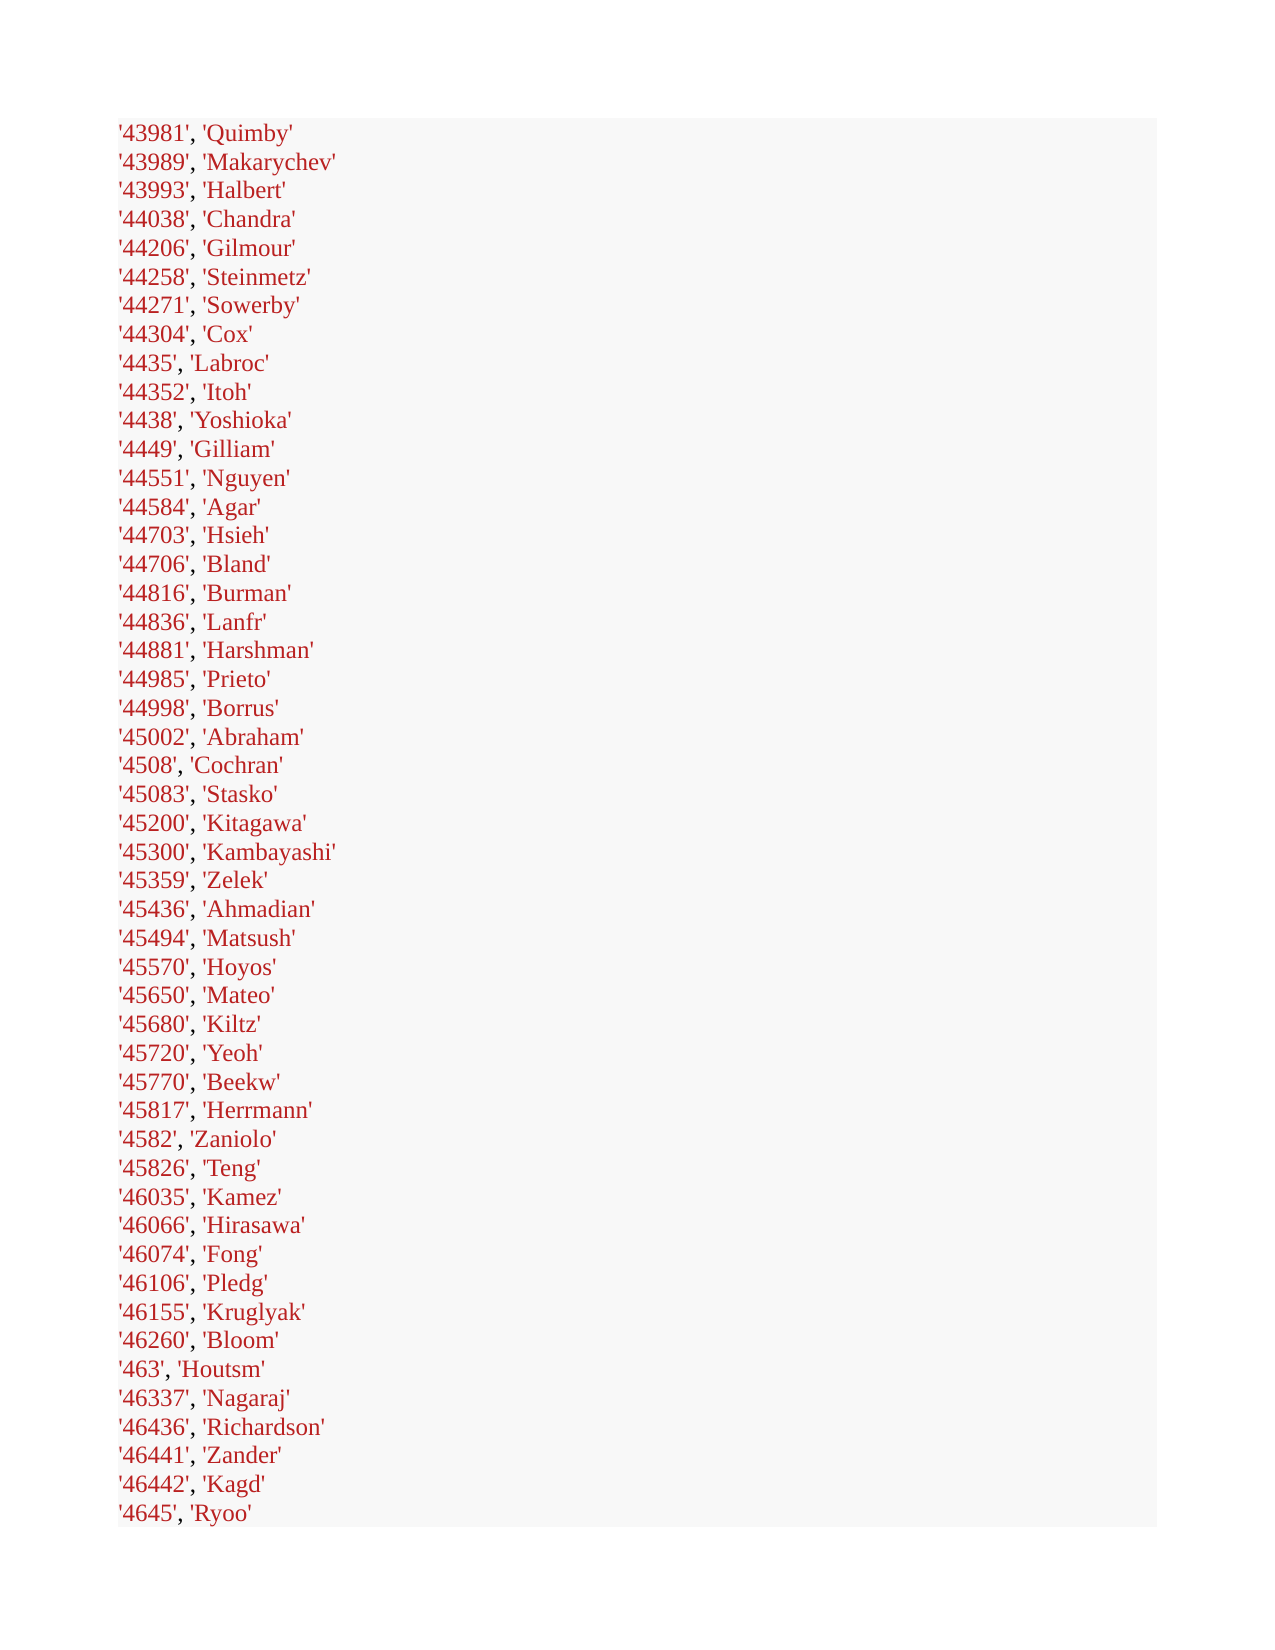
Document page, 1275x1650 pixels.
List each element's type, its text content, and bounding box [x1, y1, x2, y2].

text '44985', 'Prieto' [118, 664, 1157, 693]
text '45817', 'Herrmann' [118, 1096, 1157, 1124]
text '45083', 'Stasko' [118, 779, 1157, 808]
text '46066', 'Hirasawa' [118, 1211, 1157, 1239]
text '4645', 'Ryoo' [118, 1498, 1157, 1527]
text '44206', 'Gilmour' [118, 233, 1157, 262]
text '4435', 'Labroc' [118, 348, 1157, 377]
text '44551', 'Nguyen' [118, 463, 1157, 492]
text '45570', 'Hoyos' [118, 952, 1157, 981]
text '44706', 'Bland' [118, 549, 1157, 578]
text '45650', 'Mateo' [118, 981, 1157, 1009]
text '43981', 'Quimby' [118, 118, 1157, 147]
text '45300', 'Kambayashi' [118, 837, 1157, 866]
text '44836', 'Lanfr' [118, 607, 1157, 636]
text '463', 'Houtsm' [118, 1354, 1157, 1383]
text '44304', 'Cox' [118, 319, 1157, 348]
text '45720', 'Yeoh' [118, 1038, 1157, 1067]
text '4438', 'Yoshioka' [118, 406, 1157, 434]
text '45436', 'Ahmadian' [118, 894, 1157, 923]
text '45200', 'Kitagawa' [118, 808, 1157, 837]
text '44703', 'Hsieh' [118, 521, 1157, 549]
text '43989', 'Makarychev' [118, 147, 1157, 176]
text '45826', 'Teng' [118, 1153, 1157, 1182]
text '44038', 'Chandra' [118, 204, 1157, 233]
text '44816', 'Burman' [118, 578, 1157, 607]
text '46442', 'Kagd' [118, 1469, 1157, 1498]
text '45494', 'Matsush' [118, 923, 1157, 952]
text '4582', 'Zaniolo' [118, 1124, 1157, 1153]
text '46441', 'Zander' [118, 1441, 1157, 1469]
text '46337', 'Nagaraj' [118, 1383, 1157, 1412]
text '46260', 'Bloom' [118, 1326, 1157, 1354]
text '44881', 'Harshman' [118, 636, 1157, 664]
text '44998', 'Borrus' [118, 693, 1157, 722]
text '46155', 'Kruglyak' [118, 1297, 1157, 1326]
text '4508', 'Cochran' [118, 751, 1157, 779]
text '43993', 'Halbert' [118, 176, 1157, 204]
text '45359', 'Zelek' [118, 866, 1157, 894]
text '46035', 'Kamez' [118, 1182, 1157, 1211]
text '44271', 'Sowerby' [118, 291, 1157, 319]
text '45770', 'Beekw' [118, 1067, 1157, 1096]
text '44258', 'Steinmetz' [118, 262, 1157, 291]
text '46436', 'Richardson' [118, 1412, 1157, 1441]
text '46106', 'Pledg' [118, 1268, 1157, 1297]
text '4449', 'Gilliam' [118, 434, 1157, 463]
text '46074', 'Fong' [118, 1239, 1157, 1268]
text '45002', 'Abraham' [118, 722, 1157, 751]
text '44584', 'Agar' [118, 492, 1157, 521]
text '44352', 'Itoh' [118, 377, 1157, 406]
text '45680', 'Kiltz' [118, 1009, 1157, 1038]
